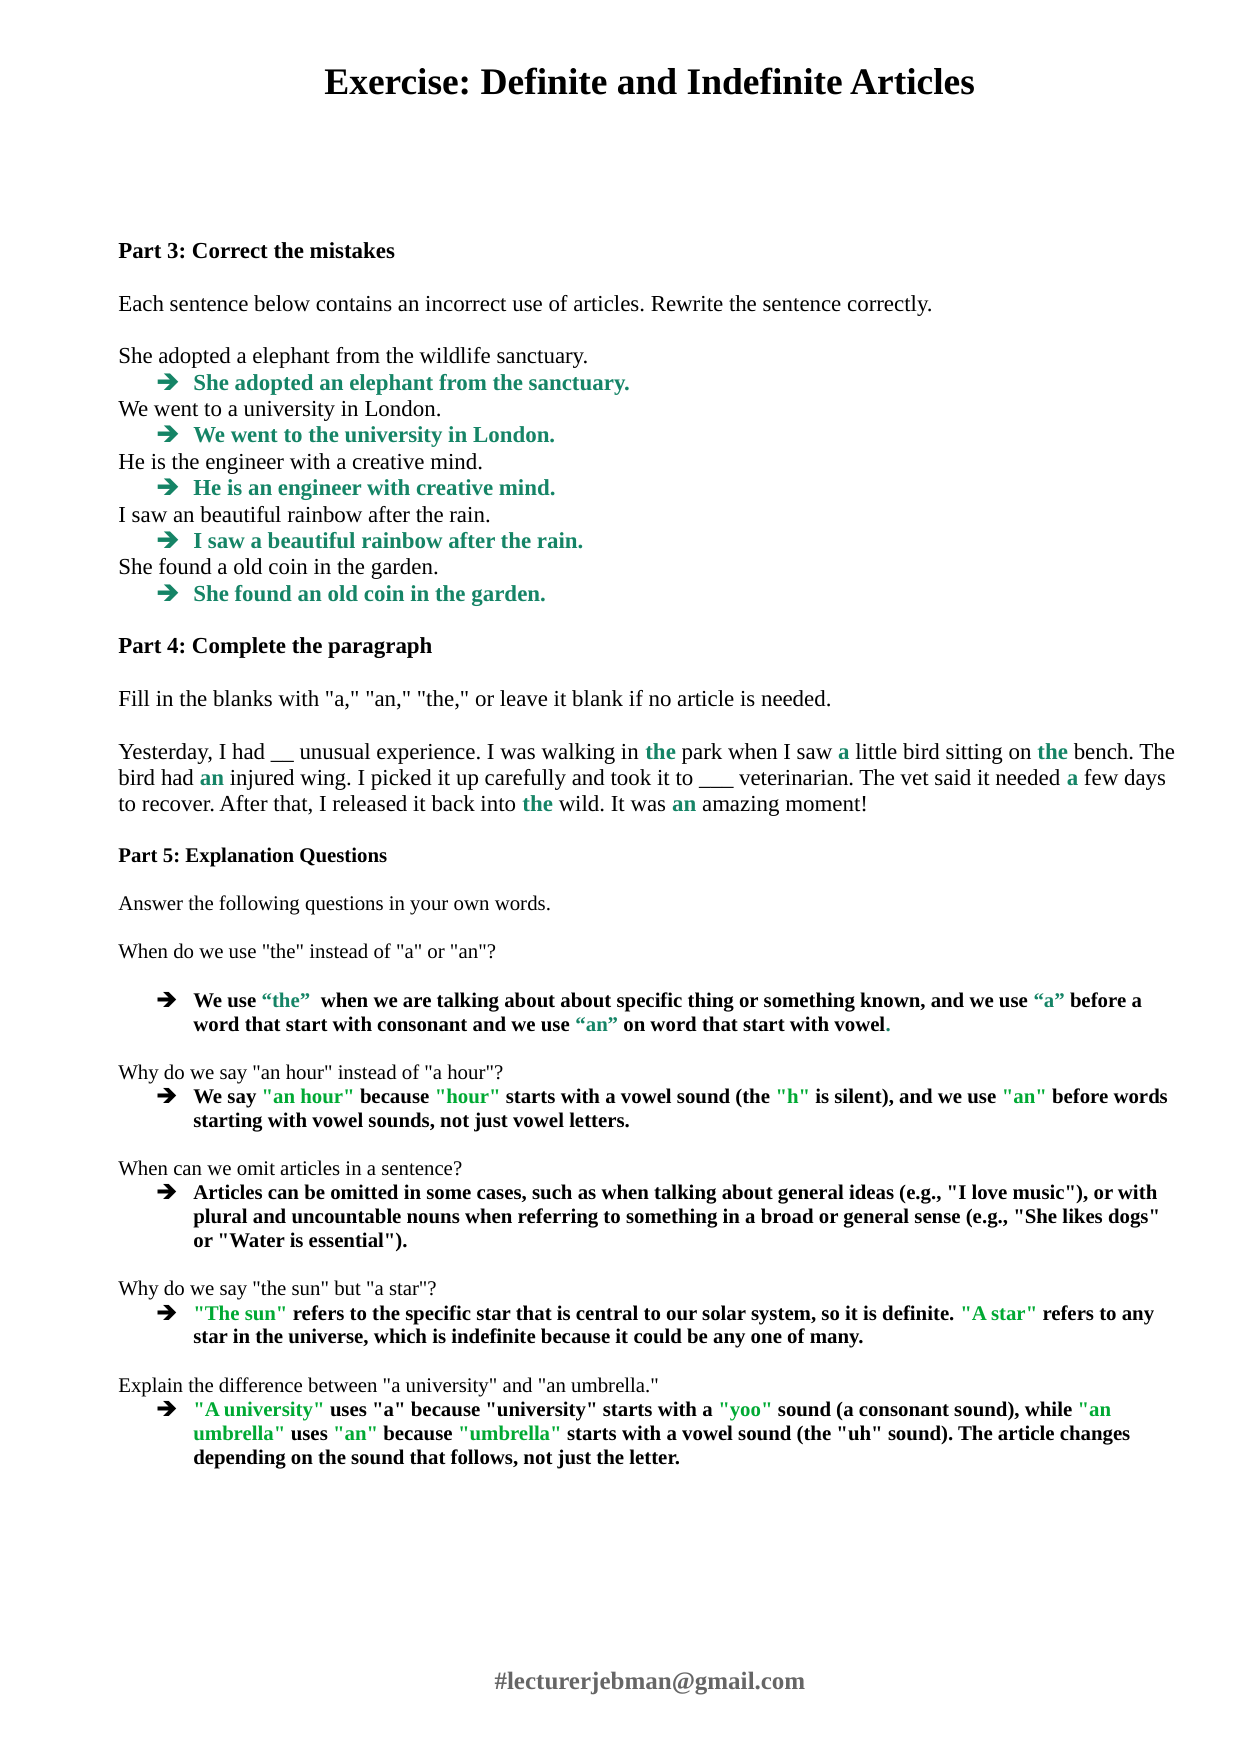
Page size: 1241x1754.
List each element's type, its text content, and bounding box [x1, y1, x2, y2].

text She adopted a elephant from the wildlife sanctuary. [118, 342, 1181, 369]
list We say "an hour" because "hour" starts with a vowel sound (the "h" is silent), and we use "an" before words starting with vowel sounds, not just vowel letters. [156, 1084, 1181, 1132]
list We went to the university in London. [156, 422, 1181, 448]
text Why do we say "an hour" instead of "a hour"? [118, 1060, 1181, 1084]
text Explain the difference between "a university" and "an umbrella." [118, 1373, 1181, 1397]
text Yesterday, I had __ unusual experience. I was walking in the park when I saw a little bird sitting on the bench. The bird had an injured wing. I picked it up carefully and took it to ___ veterinarian. The vet said it needed a few days to recover. After that, I released it back into the wild. It was an amazing moment! [118, 738, 1181, 817]
text I saw an beautiful rainbow after the rain. [118, 501, 1181, 527]
text We went to a university in London. [118, 395, 1181, 422]
text Each sentence below contains an incorrect use of articles. Rewrite the sentence correctly. [118, 290, 1181, 316]
list I saw a beautiful rainbow after the rain. [156, 527, 1181, 553]
text Why do we say "the sun" but "a star"? [118, 1276, 1181, 1300]
text She found a old coin in the garden. [118, 553, 1181, 580]
text Part 5: Explanation Questions [118, 843, 1181, 867]
list Articles can be omitted in some cases, such as when talking about general ideas (e.g., "I love music"), or with plural and uncountable nouns when referring to something in a broad or general sense (e.g., "She likes dogs" or "Water is essential"). [156, 1180, 1181, 1252]
text Fill in the blanks with "a," "an," "the," or leave it blank if no article is needed. [118, 685, 1181, 711]
list She adopted an elephant from the sanctuary. [156, 369, 1181, 395]
text Answer the following questions in your own words. [118, 891, 1181, 915]
list We use “the” when we are talking about about specific thing or something known, and we use “a” before a word that start with consonant and we use “an” on word that start with vowel. [156, 988, 1181, 1036]
text He is the engineer with a creative mind. [118, 448, 1181, 474]
list He is an engineer with creative mind. [156, 474, 1181, 501]
text When do we use "the" instead of "a" or "an"? [118, 939, 1181, 963]
list "A university" uses "a" because "university" starts with a "yoo" sound (a consonant sound), while "an umbrella" uses "an" because "umbrella" starts with a vowel sound (the "uh" sound). The article changes depending on the sound that follows, not just the letter. [156, 1397, 1181, 1469]
text When can we omit articles in a sentence? [118, 1156, 1181, 1180]
list "The sun" refers to the specific star that is central to our solar system, so it is definite. "A star" refers to any star in the universe, which is indefinite because it could be any one of many. [156, 1300, 1181, 1348]
text Part 4: Complete the paragraph [118, 632, 1181, 659]
text Part 3: Correct the mistakes [118, 237, 1181, 263]
list She found an old coin in the garden. [156, 580, 1181, 606]
